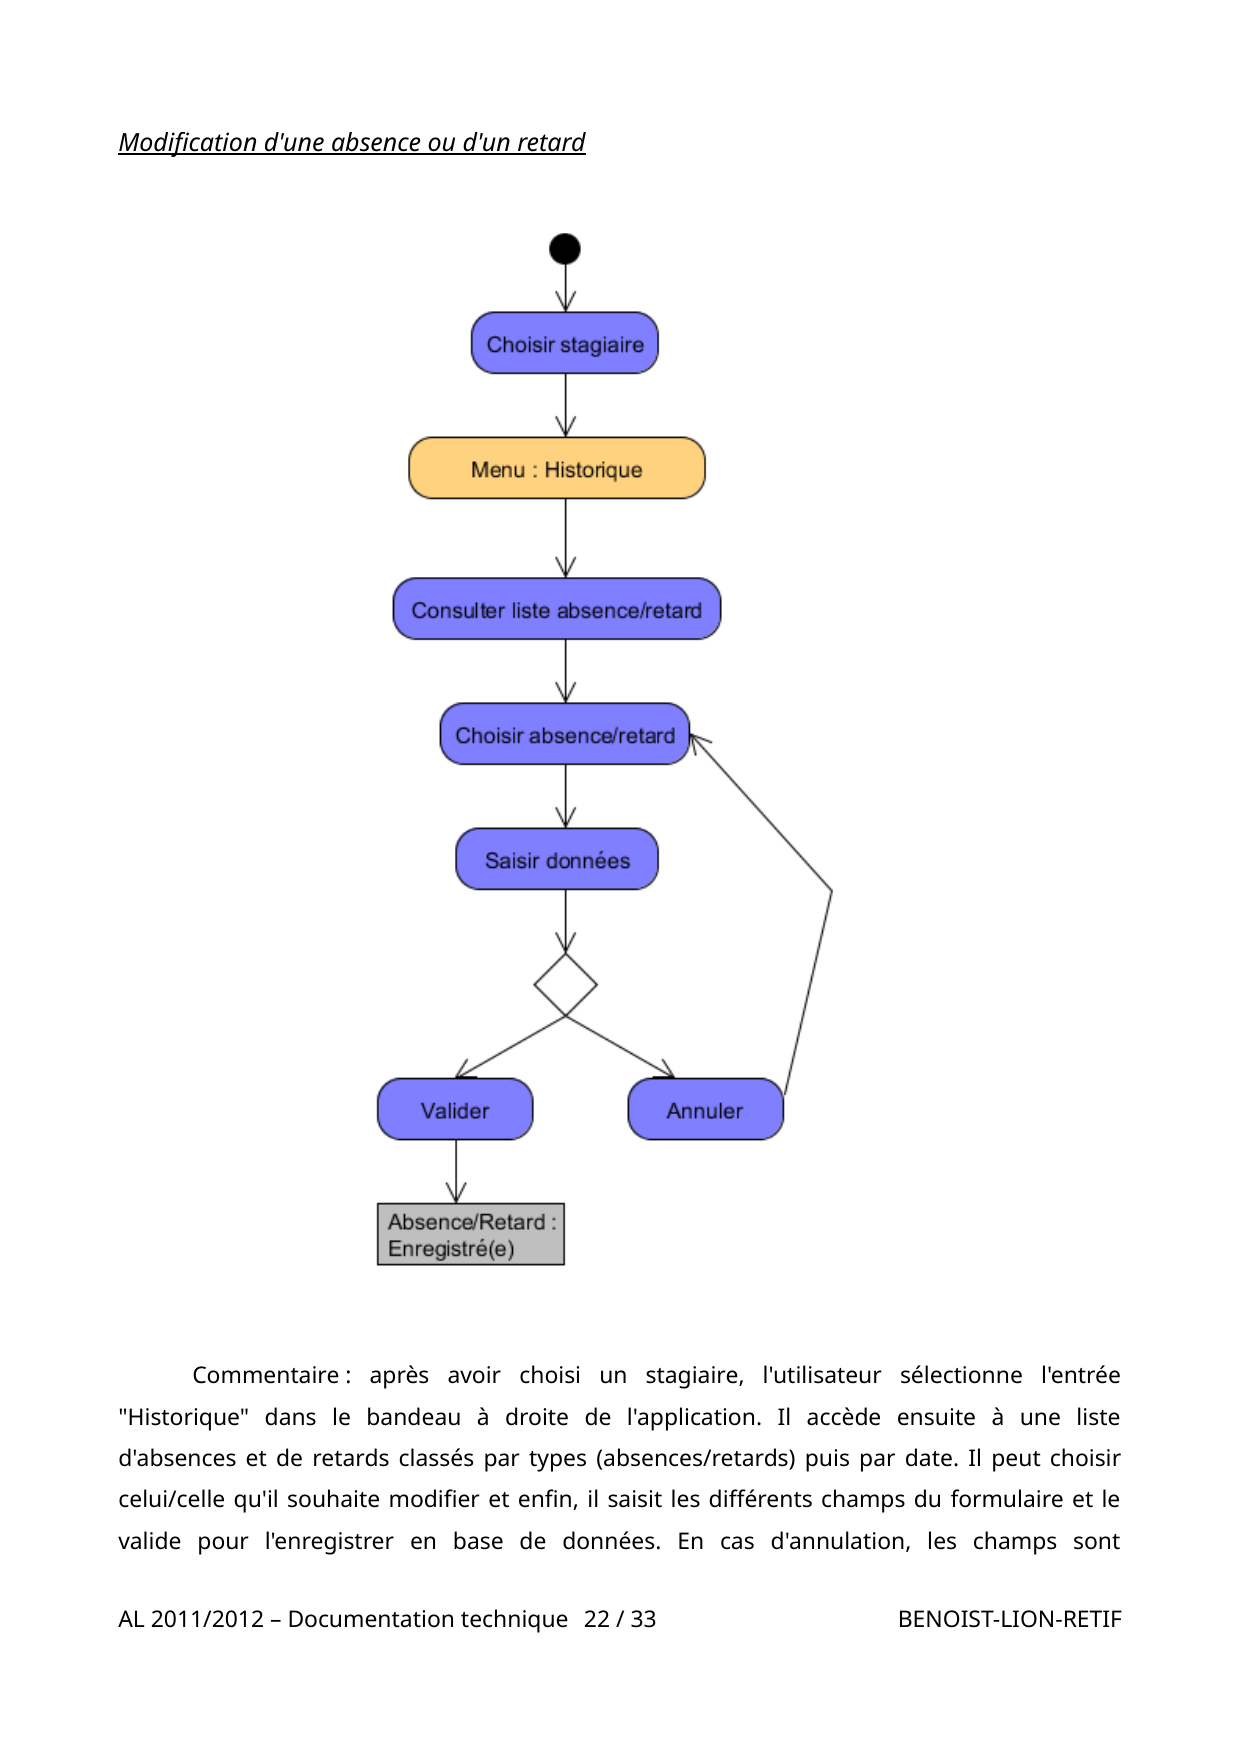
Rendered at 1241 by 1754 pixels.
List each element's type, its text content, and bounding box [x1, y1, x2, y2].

text Commentaire : après avoir choisi un stagiaire, l'utilisateur sélectionne l'entrée "Historique" dans le bandeau à droite de l'application. Il accède ensuite à une liste d'absences et de retards classés par types (absences/retards) puis par date. Il peut choisir celui/celle qu'il souhaite modifier et enfin, il saisit les différents champs du formulaire et le valide pour l'enregistrer en base de données. En cas d'annulation, les champs sont [118, 1351, 1122, 1558]
subtitle Modification d'une absence ou d'un retard [118, 118, 1122, 159]
picture [346, 172, 894, 1297]
